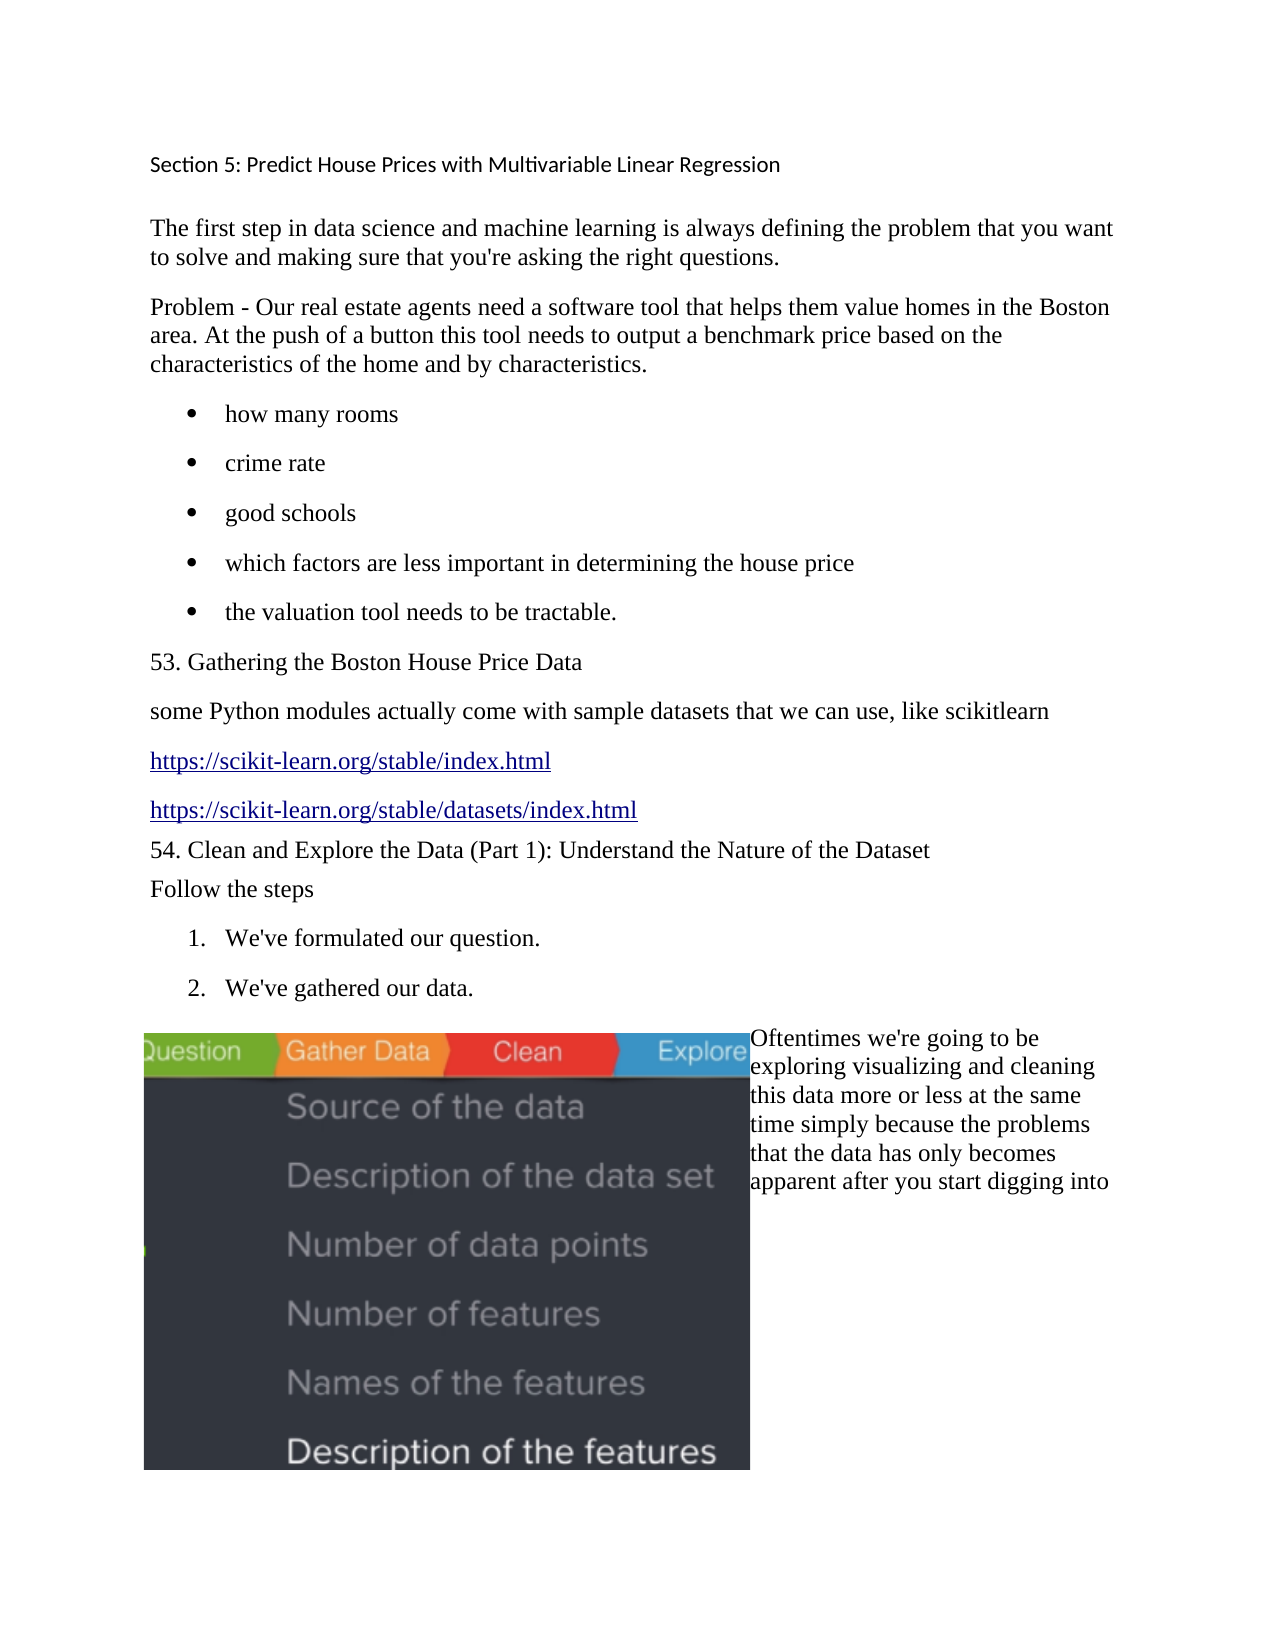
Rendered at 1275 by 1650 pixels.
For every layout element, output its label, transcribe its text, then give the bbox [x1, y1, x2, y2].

list crime rate [187, 448, 1125, 477]
text Follow the steps [150, 874, 1125, 903]
list which factors are less important in determining the house price [187, 548, 1125, 576]
list We've gathered our data. [187, 973, 1125, 1002]
text Oftentimes we're going to be exploring visualizing and cleaning this data more or less at the same time simply because the problems that the data has only becomes apparent after you start digging into [150, 1023, 1125, 1195]
text Section 5: Predict House Prices with Multivariable Linear Regression [150, 150, 1125, 178]
text 53. Gathering the Boston House Price Data [150, 647, 1125, 676]
text 54. Clean and Explore the Data (Part 1): Understand the Nature of the Dataset [150, 835, 1125, 863]
text some Python modules actually come with sample datasets that we can use, like scikitlearn [150, 696, 1125, 725]
text Problem - Our real estate agents need a software tool that helps them value homes in the Boston area. At the push of a button this tool needs to output a benchmark price based on the characteristics of the home and by characteristics. [150, 292, 1125, 378]
text https://scikit-learn.org/stable/index.html [150, 746, 1125, 775]
list how many rooms [187, 399, 1125, 428]
picture [143, 1033, 750, 1470]
text https://scikit-learn.org/stable/datasets/index.html [150, 796, 1125, 824]
list the valuation tool needs to be tractable. [187, 597, 1125, 626]
text The first step in data science and machine learning is always defining the problem that you want to solve and making sure that you're asking the right questions. [150, 213, 1125, 271]
list good schools [187, 498, 1125, 527]
list We've formulated our question. [187, 923, 1125, 952]
